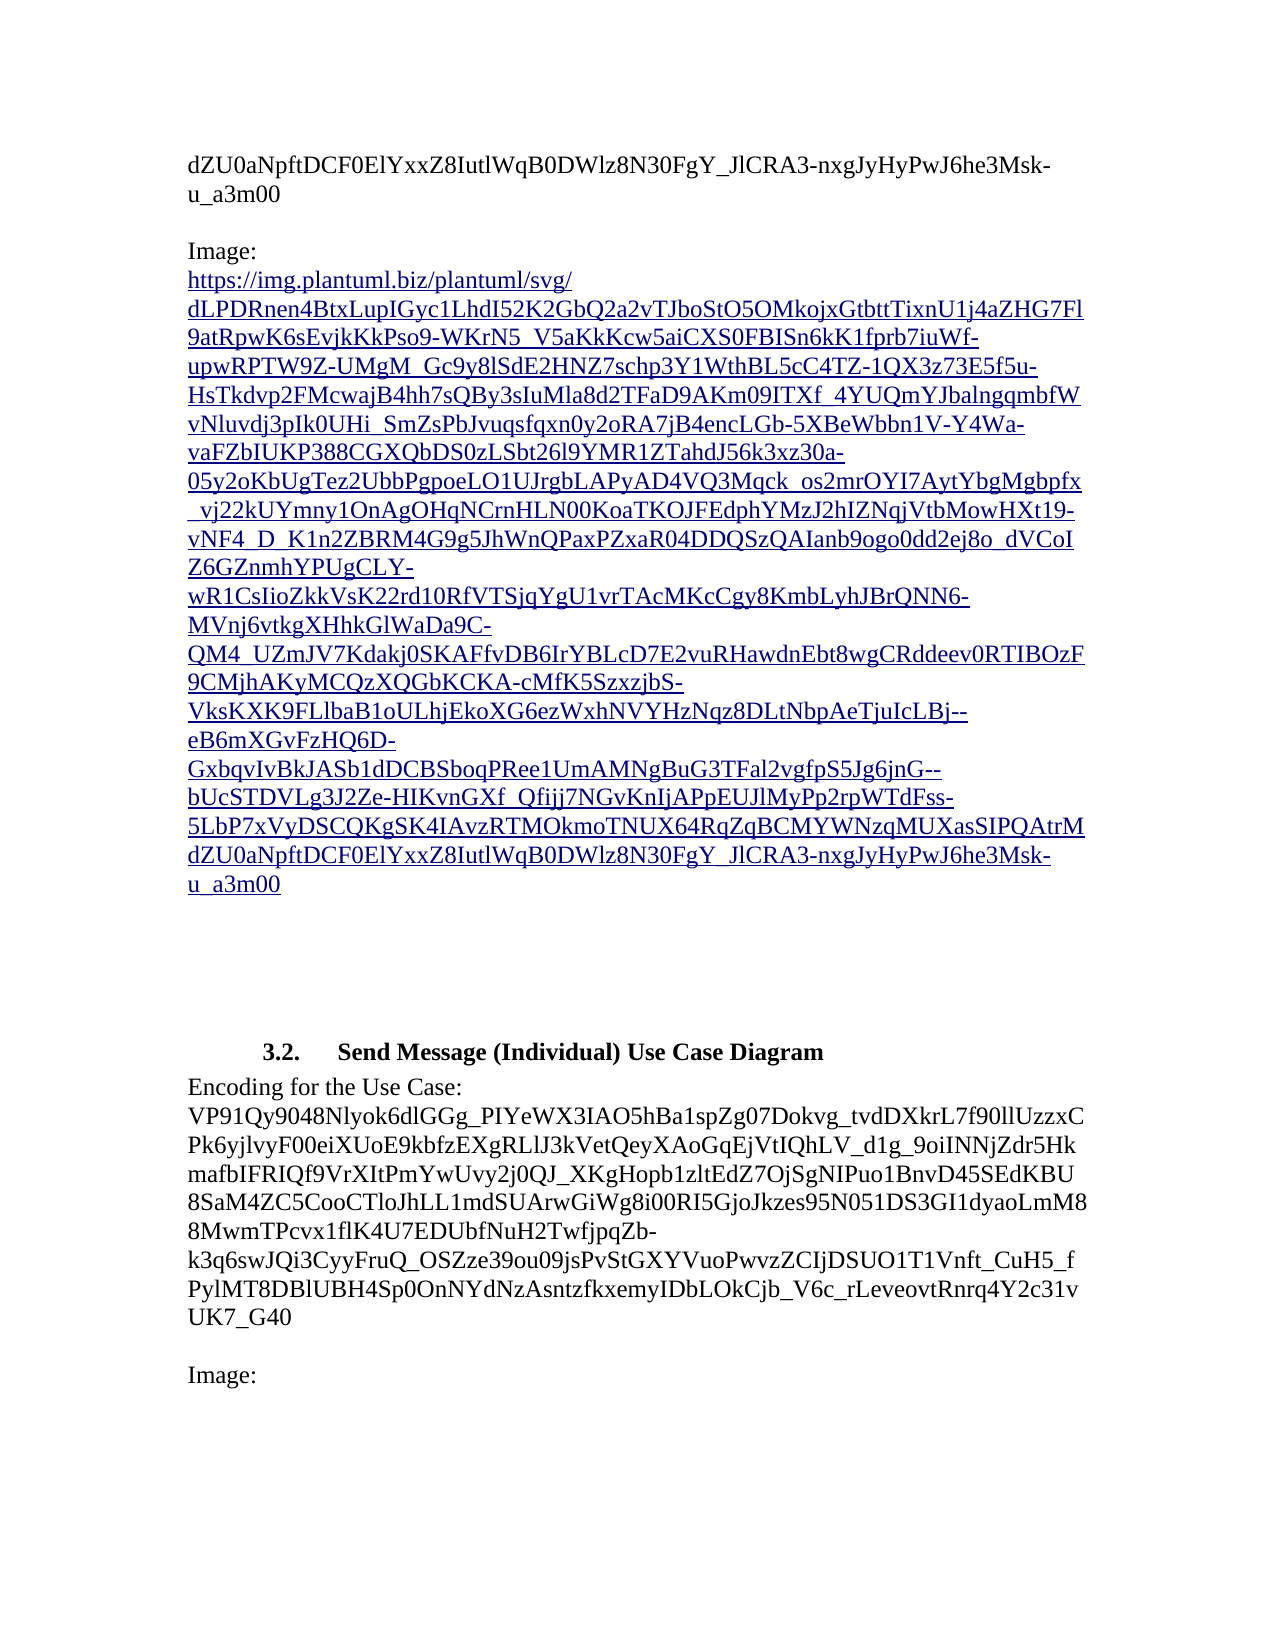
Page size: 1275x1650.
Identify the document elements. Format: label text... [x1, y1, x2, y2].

text Image: [187, 1360, 1087, 1389]
text VP91Qy9048Nlyok6dlGGg_PIYeWX3IAO5hBa1spZg07Dokvg_tvdDXkrL7f90llUzzxCPk6yjlvyF00eiXUoE9kbfzEXgRLlJ3kVetQeyXAoGqEjVtIQhLV_d1g_9oiINNjZdr5HkmafbIFRIQf9VrXItPmYwUvy2j0QJ_XKgHopb1zltEdZ7OjSgNIPuo1BnvD45SEdKBU8SaM4ZC5CooCTloJhLL1mdSUArwGiWg8i00RI5GjoJkzes95N051DS3GI1dyaoLmM88MwmTPcvx1flK4U7EDUbfNuH2TwfjpqZb-k3q6swJQi3CyyFruQ_OSZze39ou09jsPvStGXYVuoPwvzZCIjDSUO1T1Vnft_CuH5_fPylMT8DBlUBH4Sp0OnNYdNzAsntzfkxemyIDbLOkCjb_V6c_rLeveovtRnrq4Y2c31vUK7_G40 [187, 1101, 1087, 1331]
text https://img.plantuml.biz/plantuml/svg/dLPDRnen4BtxLupIGyc1LhdI52K2GbQ2a2vTJboStO5OMkojxGtbttTixnU1j4aZHG7Fl9atRpwK6sEvjkKkPso9-WKrN5_V5aKkKcw5aiCXS0FBISn6kK1fprb7iuWf-upwRPTW9Z-UMgM_Gc9y8lSdE2HNZ7schp3Y1WthBL5cC4TZ-1QX3z73E5f5u-HsTkdvp2FMcwajB4hh7sQBy3sIuMla8d2TFaD9AKm09ITXf_4YUQmYJbalngqmbfWvNluvdj3pIk0UHi_SmZsPbJvuqsfqxn0y2oRA7jB4encLGb-5XBeWbbn1V-Y4Wa-vaFZbIUKP388CGXQbDS0zLSbt26l9YMR1ZTahdJ56k3xz30a-05y2oKbUgTez2UbbPgpoeLO1UJrgbLAPyAD4VQ3Mqck_os2mrOYI7AytYbgMgbpfx_vj22kUYmny1OnAgOHqNCrnHLN00KoaTKOJFEdphYMzJ2hIZNqjVtbMowHXt19-vNF4_D_K1n2ZBRM4G9g5JhWnQPaxPZxaR04DDQSzQAIanb9ogo0dd2ej8o_dVCoIZ6GZnmhYPUgCLY-wR1CsIioZkkVsK22rd10RfVTSjqYgU1vrTAcMKcCgy8KmbLyhJBrQNN6-MVnj6vtkgXHhkGlWaDa9C-QM4_UZmJV7Kdakj0SKAFfvDB6IrYBLcD7E2vuRHawdnEbt8wgCRddeev0RTIBOzF9CMjhAKyMCQzXQGbKCKA-cMfK5SzxzjbS-VksKXK9FLlbaB1oULhjEkoXG6ezWxhNVYHzNqz8DLtNbpAeTjuIcLBj--eB6mXGvFzHQ6D-GxbqvIvBkJASb1dDCBSboqPRee1UmAMNgBuG3TFal2vgfpS5Jg6jnG--bUcSTDVLg3J2Ze-HIKvnGXf_Qfijj7NGvKnIjAPpEUJlMyPp2rpWTdFss-5LbP7xVyDSCQKgSK4IAvzRTMOkmoTNUX64RqZqBCMYWNzqMUXasSIPQAtrMdZU0aNpftDCF0ElYxxZ8IutlWqB0DWlz8N30FgY_JlCRA3-nxgJyHyPwJ6he3Msk-u_a3m00 [187, 265, 1087, 897]
text Image: [187, 236, 1087, 265]
subtitle Send Message (Individual) Use Case Diagram [262, 1037, 1087, 1066]
text dZU0aNpftDCF0ElYxxZ8IutlWqB0DWlz8N30FgY_JlCRA3-nxgJyHyPwJ6he3Msk-u_a3m00 [187, 150, 1087, 207]
text Encoding for the Use Case: [187, 1072, 1087, 1101]
